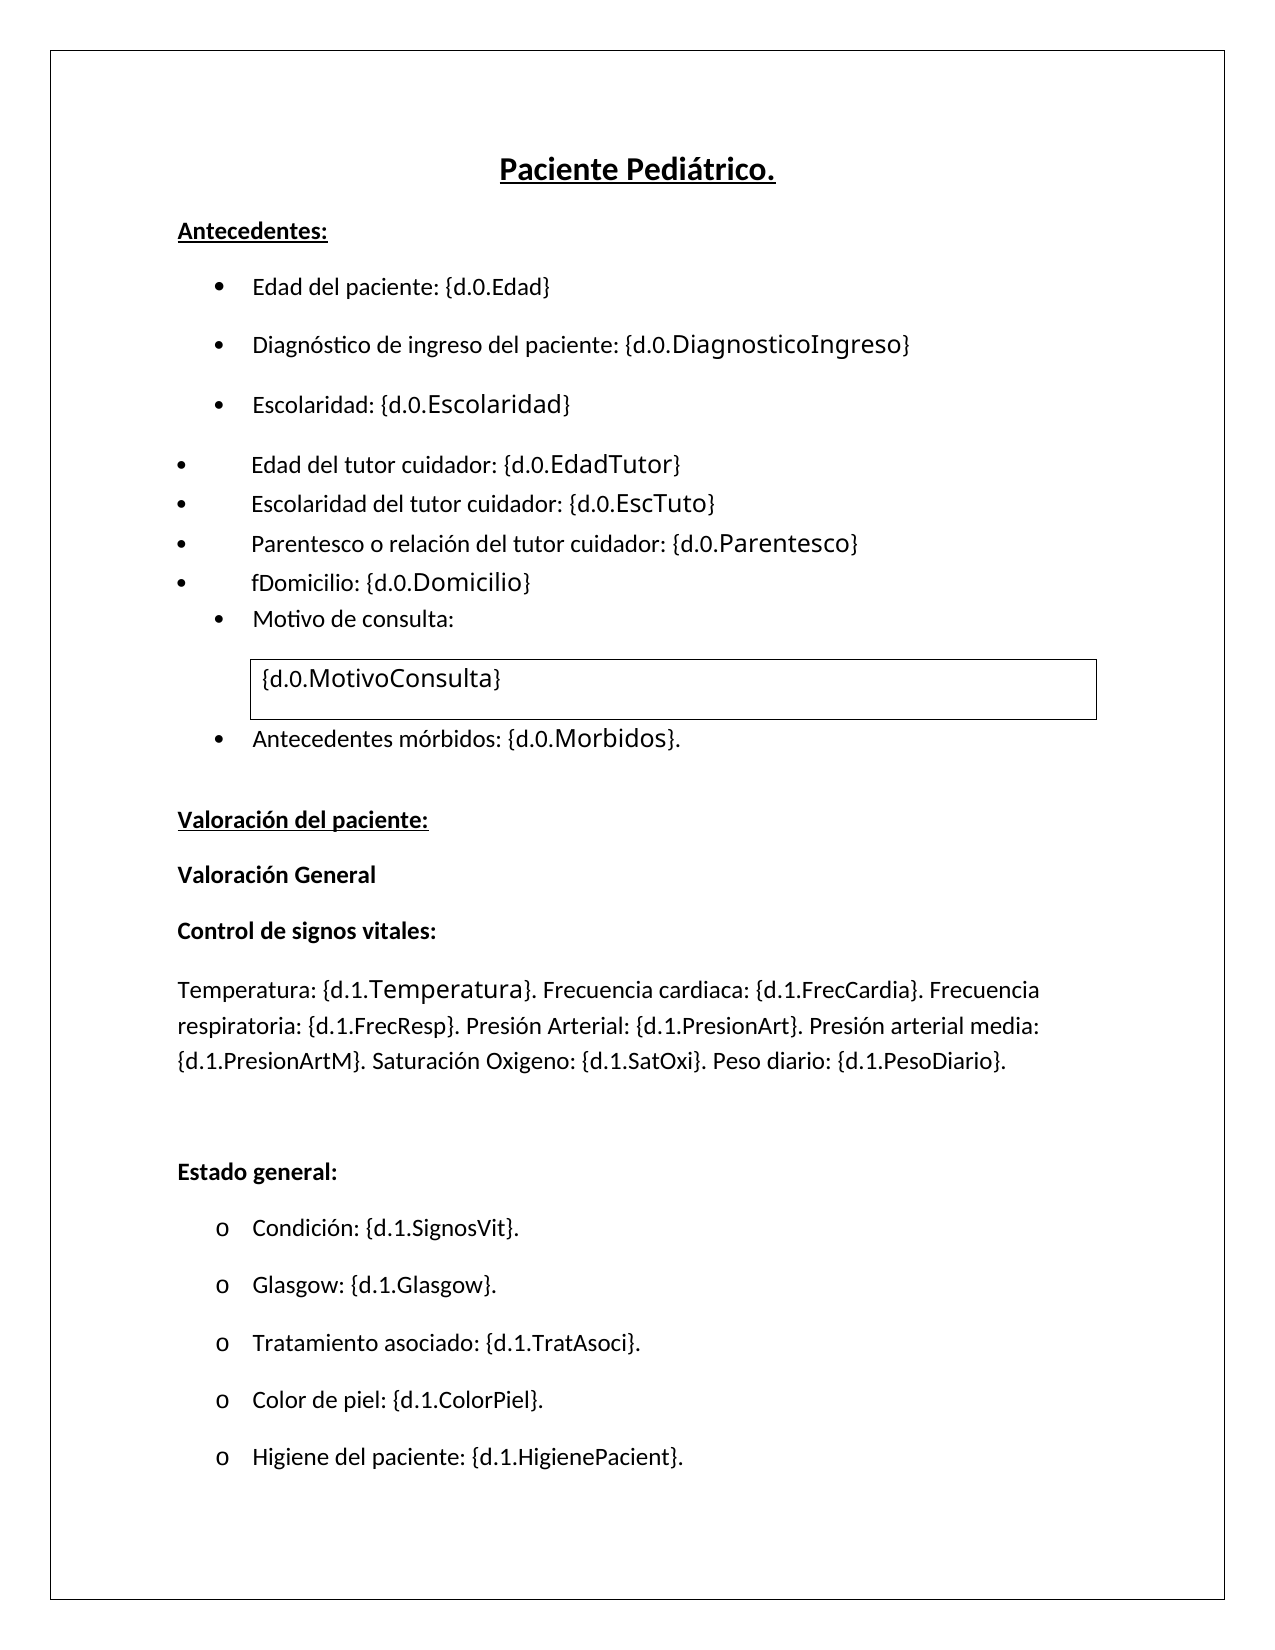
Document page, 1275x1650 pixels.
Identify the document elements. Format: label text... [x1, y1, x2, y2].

text Control de signos vitales: [177, 916, 1098, 946]
text Paciente Pediátrico. [177, 148, 1098, 188]
list Motivo de consulta: [215, 603, 1098, 634]
list Color de piel: {d.1.ColorPiel}. [215, 1384, 1098, 1416]
list Higiene del paciente: {d.1.HigienePacient}. [215, 1442, 1098, 1473]
table_header {d.0.MotivoConsulta} [251, 660, 1096, 719]
list Tratamiento asociado: {d.1.TratAsoci}. [215, 1327, 1098, 1359]
list Edad del tutor cuidador: {d.0.EdadTutor} [177, 447, 1038, 481]
text Estado general: [177, 1157, 1098, 1187]
text Temperatura: {d.1.Temperatura}. Frecuencia cardiaca: {d.1.FrecCardia}. Frecuencia respiratoria: {d.1.FrecResp}. Presión Arterial: {d.1.PresionArt}. Presión arterial media: {d.1.PresionArtM}. Saturación Oxigeno: {d.1.SatOxi}. Peso diario: {d.1.PesoDiario}. [177, 971, 1098, 1075]
text Valoración del paciente: [177, 804, 1098, 834]
list Glasgow: {d.1.Glasgow}. [215, 1270, 1098, 1301]
list Edad del paciente: {d.0.Edad} [215, 271, 1098, 302]
list Escolaridad: {d.0.Escolaridad} [215, 387, 1098, 421]
list Diagnóstico de ingreso del paciente: {d.0.DiagnosticoIngreso} [215, 327, 1098, 361]
list Escolaridad del tutor cuidador: {d.0.EscTuto} [177, 486, 1038, 520]
list Parentesco o relación del tutor cuidador: {d.0.Parentesco} [177, 525, 1038, 559]
list Antecedentes mórbidos: {d.0.Morbidos}. [215, 720, 1098, 754]
text Valoración General [177, 860, 1098, 890]
text Antecedentes: [177, 215, 1098, 246]
list fDomicilio: {d.0.Domicilio} [177, 564, 1038, 598]
list Condición: {d.1.SignosVit}. [215, 1212, 1098, 1244]
